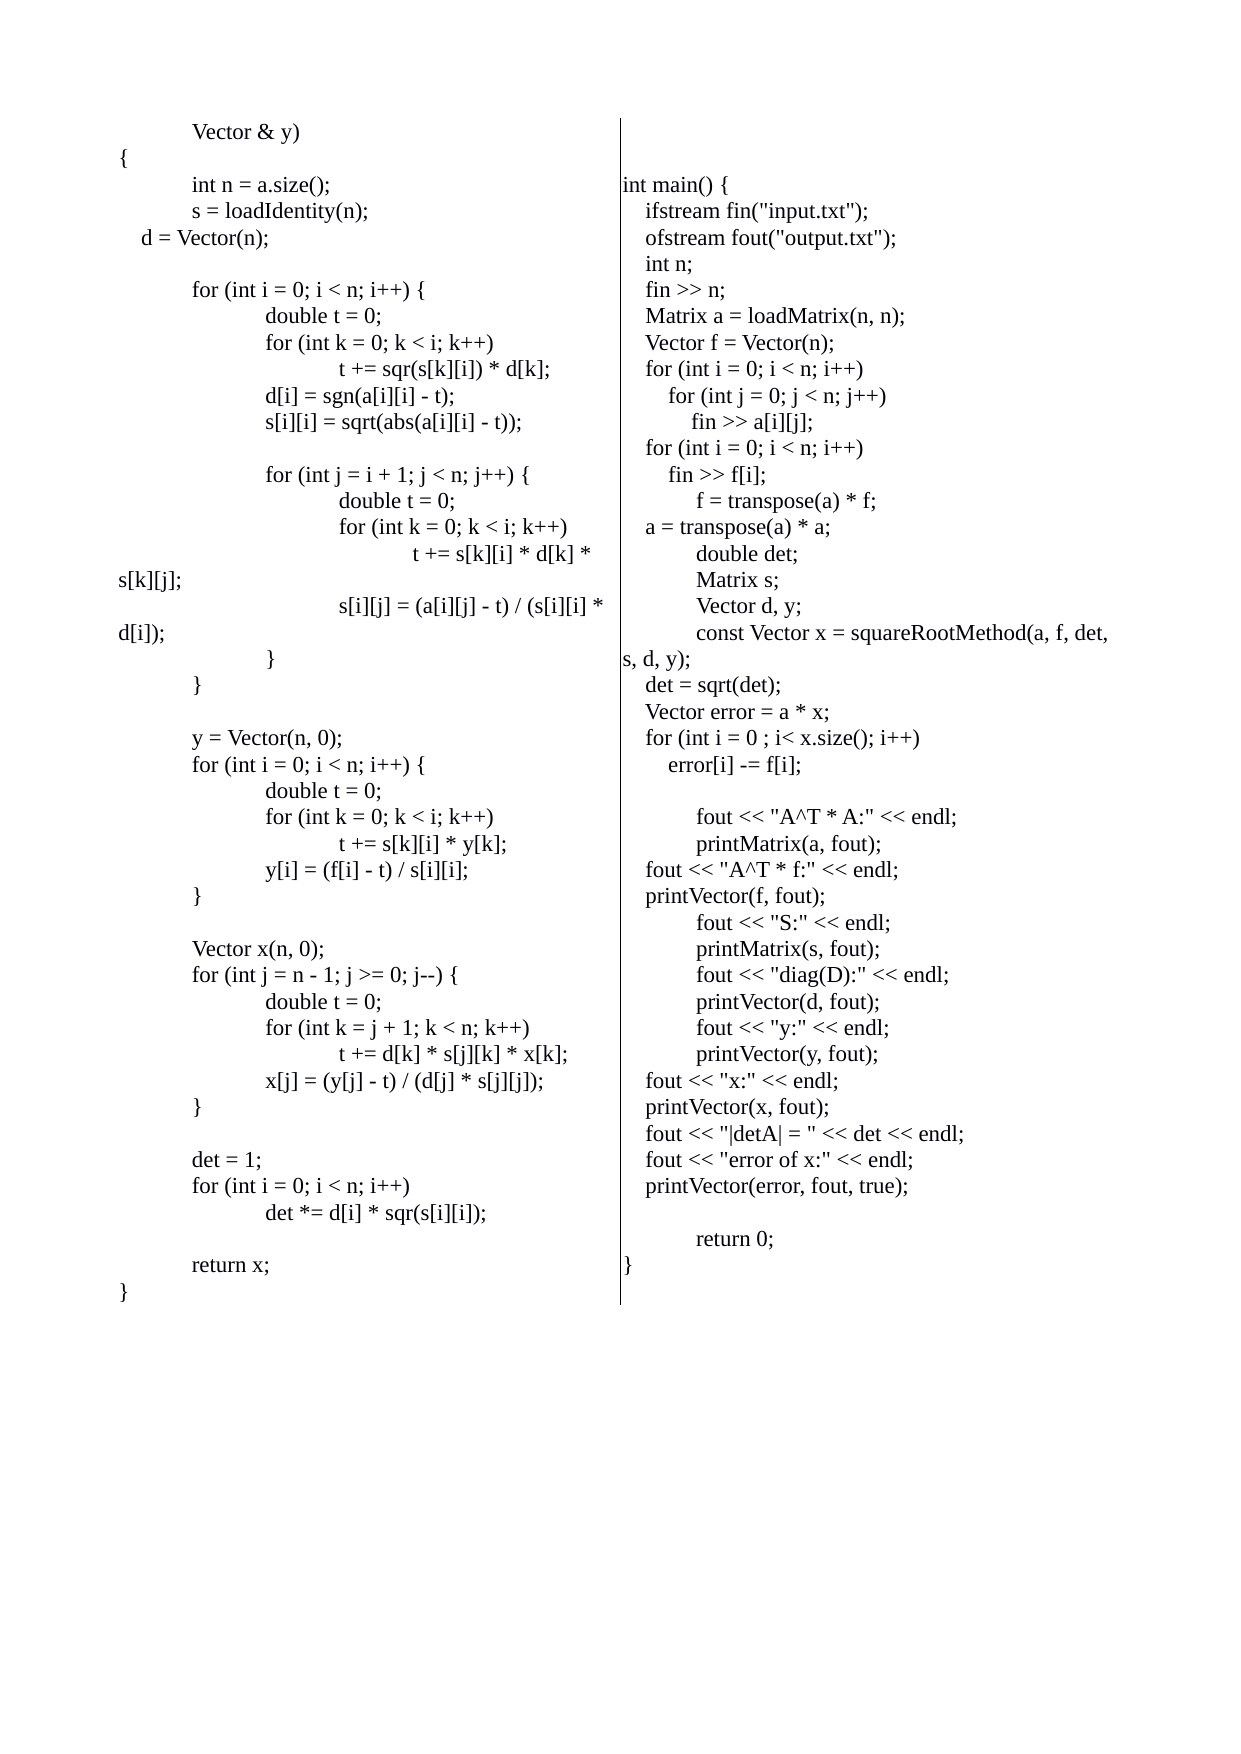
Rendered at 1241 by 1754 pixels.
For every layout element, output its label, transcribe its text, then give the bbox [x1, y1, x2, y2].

text y[i] = (f[i] - t) / s[i][i]; [118, 856, 618, 882]
text } [118, 1093, 618, 1119]
text int n = a.size(); [118, 171, 618, 197]
text s = loadIdentity(n); [118, 197, 618, 223]
text t += sqr(s[k][i]) * d[k]; [118, 355, 618, 382]
text x[j] = (y[j] - t) / (d[j] * s[j][j]); [118, 1067, 618, 1093]
text det = 1; [118, 1146, 618, 1172]
text det = sqrt(det); [622, 672, 1122, 698]
text fout << "S:" << endl; [622, 909, 1122, 935]
text for (int j = n - 1; j >= 0; j--) { [118, 961, 618, 988]
text } [118, 672, 618, 698]
text double t = 0; [118, 988, 618, 1014]
text d = Vector(n); [118, 223, 618, 250]
text printVector(d, fout); [622, 988, 1122, 1014]
text fout << "y:" << endl; [622, 1014, 1122, 1041]
text for (int i = 0 ; i< x.size(); i++) [622, 724, 1122, 751]
text int main() { [622, 171, 1122, 197]
text for (int k = 0; k < i; k++) [118, 513, 618, 540]
text for (int i = 0; i < n; i++) { [118, 751, 618, 777]
text for (int k = 0; k < i; k++) [118, 329, 618, 355]
text int n; [622, 250, 1122, 276]
text double t = 0; [118, 487, 618, 513]
text Vector f = Vector(n); [622, 329, 1122, 355]
text fout << "A^T * A:" << endl; [622, 803, 1122, 830]
text fout << "diag(D):" << endl; [622, 961, 1122, 988]
text s[i][j] = (a[i][j] - t) / (s[i][i] * d[i]); [118, 592, 618, 645]
text a = transpose(a) * a; [622, 513, 1122, 540]
text for (int i = 0; i < n; i++) { [118, 276, 618, 303]
text for (int j = i + 1; j < n; j++) { [118, 461, 618, 487]
text ofstream fout("output.txt"); [622, 223, 1122, 250]
text fout << "error of x:" << endl; [622, 1146, 1122, 1172]
text Vector error = a * x; [622, 698, 1122, 724]
text double t = 0; [118, 777, 618, 803]
text double t = 0; [118, 303, 618, 329]
text return 0; [622, 1225, 1122, 1251]
text t += d[k] * s[j][k] * x[k]; [118, 1041, 618, 1067]
text } [118, 882, 618, 909]
text } [118, 1278, 618, 1304]
text printVector(error, fout, true); [622, 1172, 1122, 1199]
text Vector d, y; [622, 592, 1122, 619]
text for (int i = 0; i < n; i++) [622, 355, 1122, 382]
text { [118, 144, 618, 171]
text for (int j = 0; j < n; j++) [622, 382, 1122, 408]
text Matrix s; [622, 566, 1122, 592]
text y = Vector(n, 0); [118, 724, 618, 751]
text return x; [118, 1251, 618, 1278]
text d[i] = sgn(a[i][i] - t); [118, 382, 618, 408]
text } [118, 645, 618, 672]
text fout << "x:" << endl; [622, 1067, 1122, 1093]
text Vector x(n, 0); [118, 935, 618, 961]
text s[i][i] = sqrt(abs(a[i][i] - t)); [118, 408, 618, 434]
text fin >> a[i][j]; [622, 408, 1122, 434]
text for (int k = 0; k < i; k++) [118, 803, 618, 830]
text for (int i = 0; i < n; i++) [118, 1172, 618, 1199]
text printVector(y, fout); [622, 1041, 1122, 1067]
text double det; [622, 540, 1122, 566]
text printVector(f, fout); [622, 882, 1122, 909]
text fin >> n; [622, 276, 1122, 303]
text fout << "A^T * f:" << endl; [622, 856, 1122, 882]
text Matrix a = loadMatrix(n, n); [622, 303, 1122, 329]
text error[i] -= f[i]; [622, 751, 1122, 777]
text const Vector x = squareRootMethod(a, f, det, s, d, y); [622, 619, 1122, 672]
text printVector(x, fout); [622, 1093, 1122, 1119]
text fin >> f[i]; [622, 461, 1122, 487]
text ifstream fin("input.txt"); [622, 197, 1122, 223]
text for (int k = j + 1; k < n; k++) [118, 1014, 618, 1041]
text printMatrix(a, fout); [622, 830, 1122, 856]
text det *= d[i] * sqr(s[i][i]); [118, 1199, 618, 1225]
text f = transpose(a) * f; [622, 487, 1122, 513]
text fout << "|detA| = " << det << endl; [622, 1119, 1122, 1146]
text } [622, 1251, 1122, 1278]
text t += s[k][i] * y[k]; [118, 830, 618, 856]
text for (int i = 0; i < n; i++) [622, 434, 1122, 461]
text Vector & y) [118, 118, 618, 144]
text printMatrix(s, fout); [622, 935, 1122, 961]
text t += s[k][i] * d[k] * s[k][j]; [118, 540, 618, 592]
